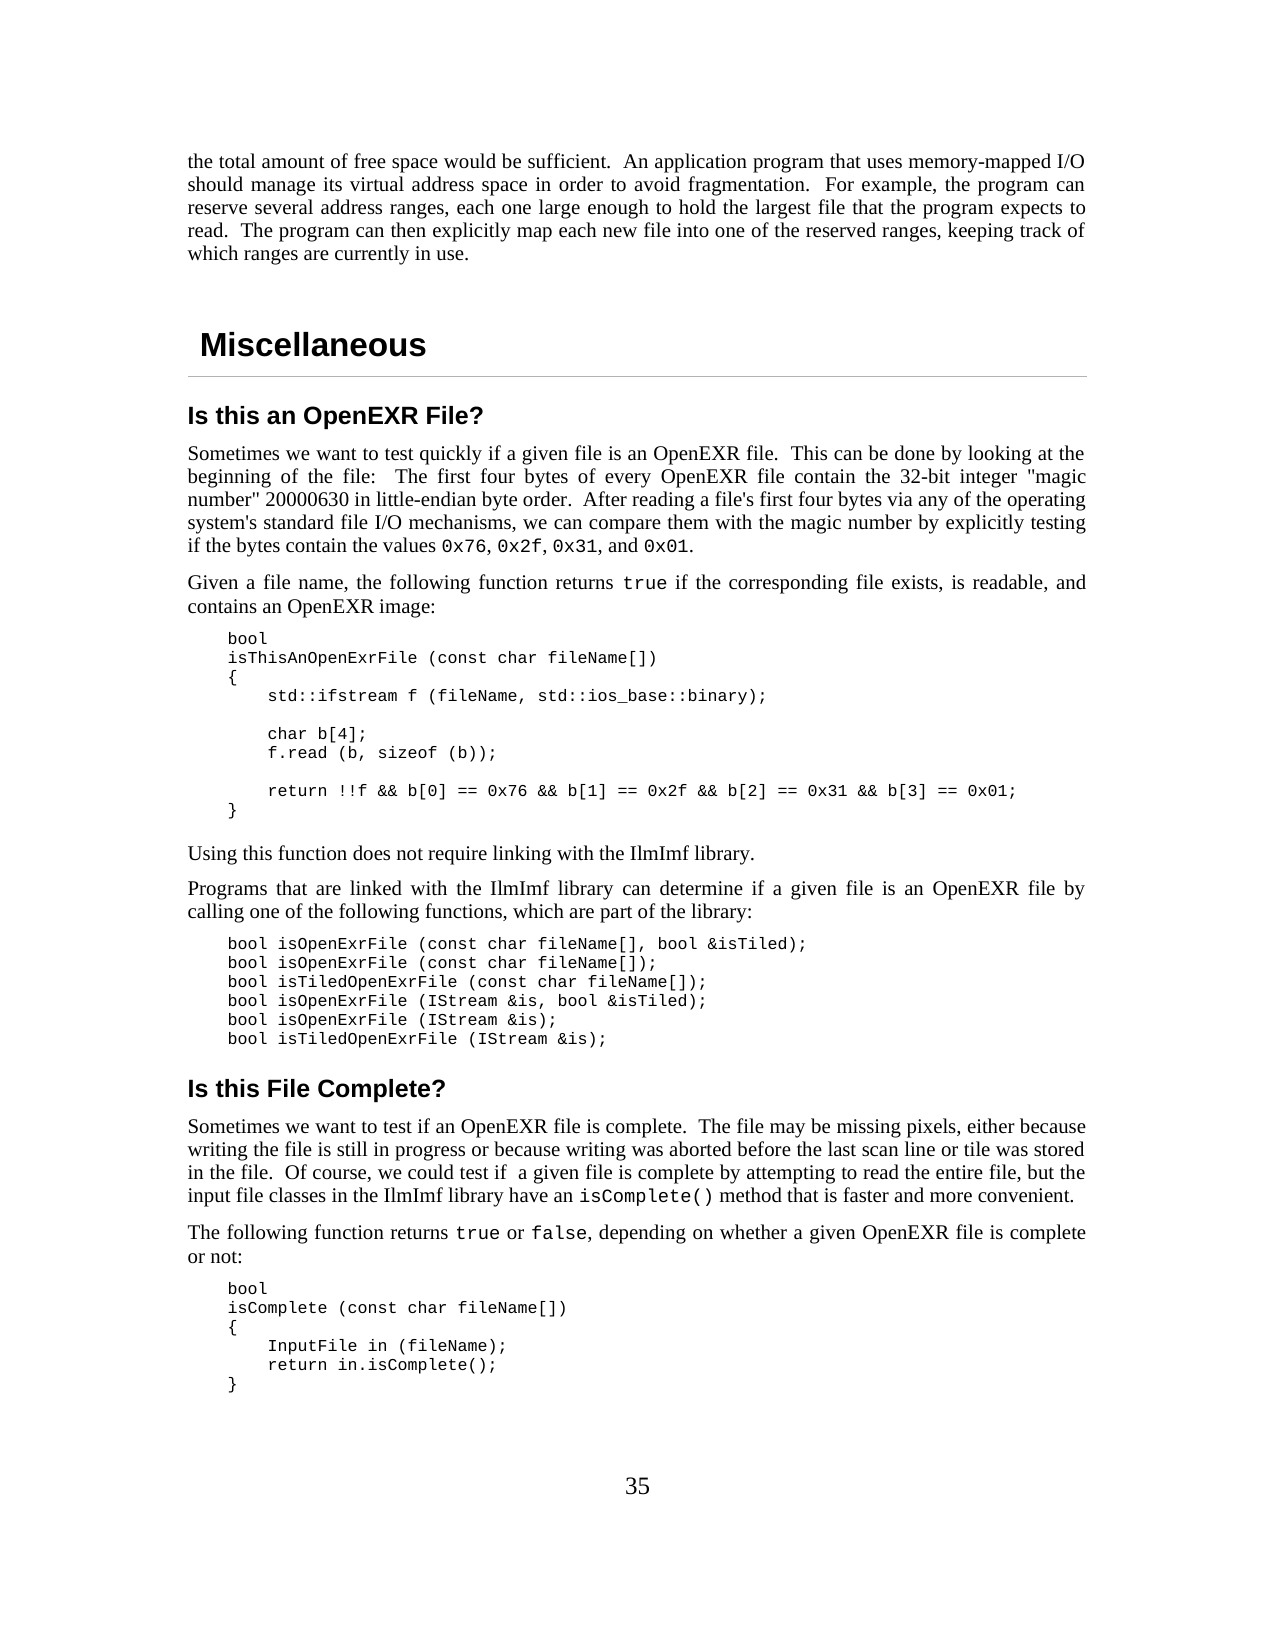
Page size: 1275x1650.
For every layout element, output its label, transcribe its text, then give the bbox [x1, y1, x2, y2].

text { [187, 1318, 1087, 1337]
text Programs that are linked with the IlmImf library can determine if a given file is an OpenEXR file by calling one of the following functions, which are part of the library: [187, 877, 1087, 923]
text Using this function does not require linking with the IlmImf library. [187, 842, 1087, 864]
subtitle Is this an OpenEXR File? [187, 402, 1087, 429]
text Given a file name, the following function returns true if the corresponding file exists, is readable, and contains an OpenEXR image: [187, 571, 1087, 618]
text return !!f && b[0] == 0x76 && b[1] == 0x2f && b[2] == 0x31 && b[3] == 0x01; [187, 782, 1087, 801]
text the total amount of free space would be sufficient. An application program that uses memory-mapped I/O should manage its virtual address space in order to avoid fragmentation. For example, the program can reserve several address ranges, each one large enough to hold the largest file that the program expects to read. The program can then explicitly map each new file into one of the reserved ranges, keeping track of which ranges are currently in use. [187, 150, 1087, 265]
text bool [187, 1281, 1087, 1299]
text } [187, 801, 1087, 820]
text return in.isComplete(); [187, 1356, 1087, 1375]
text } [187, 1375, 1087, 1394]
text Sometimes we want to test quickly if a given file is an OpenEXR file. This can be done by looking at the beginning of the file: The first four bytes of every OpenEXR file contain the 32-bit integer "magic number" 20000630 in little-endian byte order. After reading a file's first four bytes via any of the operating system's standard file I/O mechanisms, we can compare them with the magic number by explicitly testing if the bytes contain the values 0x76, 0x2f, 0x31, and 0x01. [187, 442, 1087, 558]
text bool [187, 631, 1087, 650]
text isThisAnOpenExrFile (const char fileName[]) [187, 650, 1087, 669]
text f.read (b, sizeof (b)); [187, 744, 1087, 763]
text InputFile in (fileName); [187, 1337, 1087, 1356]
text { [187, 669, 1087, 688]
subtitle Miscellaneous [187, 314, 1087, 377]
text bool isOpenExrFile (const char fileName[], bool &isTiled); [187, 936, 1087, 954]
text bool isOpenExrFile (IStream &is, bool &isTiled); [187, 992, 1087, 1011]
text bool isTiledOpenExrFile (const char fileName[]); [187, 973, 1087, 992]
subtitle Is this File Complete? [187, 1074, 1087, 1102]
text char b[4]; [187, 726, 1087, 744]
text The following function returns true or false, depending on whether a given OpenEXR file is complete or not: [187, 1221, 1087, 1268]
text std::ifstream f (fileName, std::ios_base::binary); [187, 688, 1087, 707]
text isComplete (const char fileName[]) [187, 1299, 1087, 1318]
text bool isTiledOpenExrFile (IStream &is); [187, 1030, 1087, 1049]
text bool isOpenExrFile (IStream &is); [187, 1011, 1087, 1030]
text bool isOpenExrFile (const char fileName[]); [187, 954, 1087, 973]
text Sometimes we want to test if an OpenEXR file is complete. The file may be missing pixels, either because writing the file is still in progress or because writing was aborted before the last scan line or tile was stored in the file. Of course, we could test if a given file is complete by attempting to read the entire file, but the input file classes in the IlmImf library have an isComplete() method that is faster and more convenient. [187, 1115, 1087, 1208]
